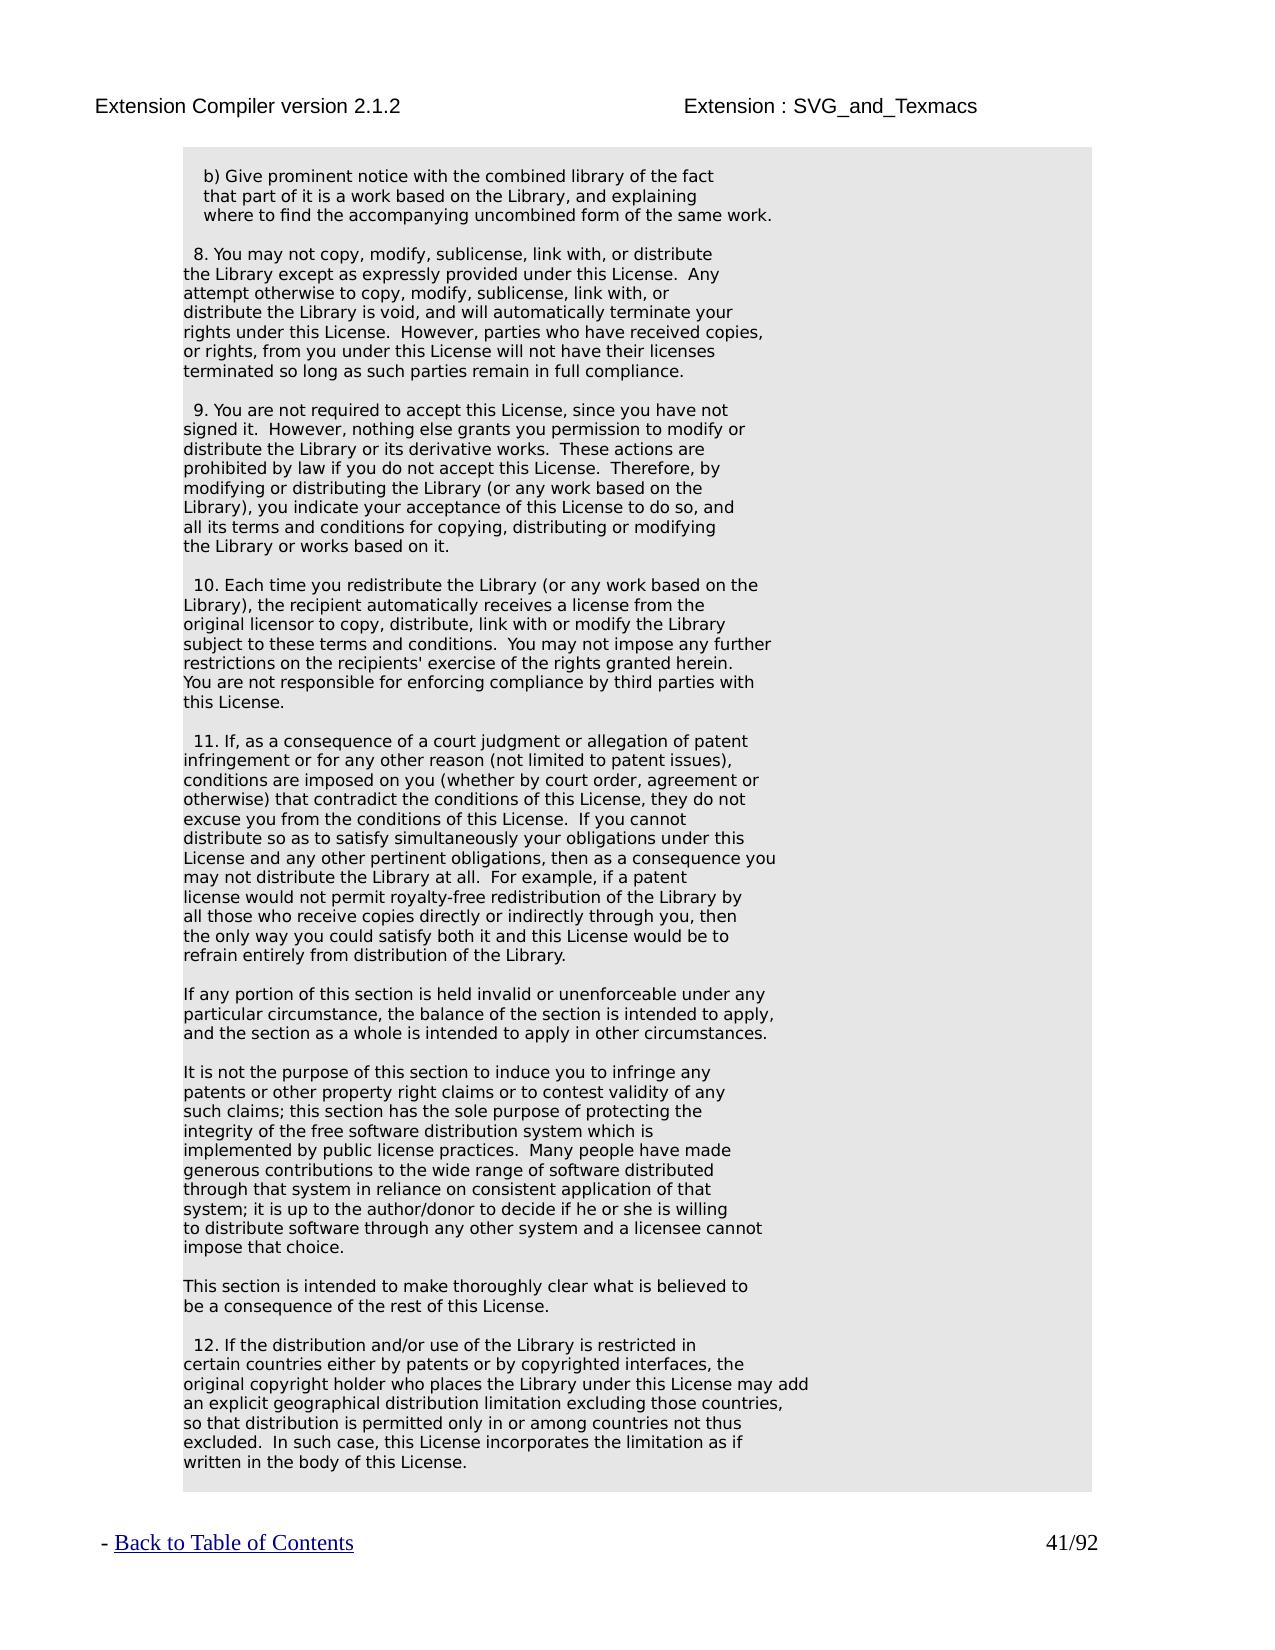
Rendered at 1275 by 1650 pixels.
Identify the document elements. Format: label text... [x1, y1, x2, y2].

text Library), you indicate your acceptance of this License to do so, and [183, 498, 1092, 518]
text distribute the Library is void, and will automatically terminate your [183, 303, 1092, 323]
text the Library or works based on it. [183, 537, 1092, 557]
text to distribute software through any other system and a licensee cannot [183, 1219, 1092, 1238]
text excluded. In such case, this License incorporates the limitation as if [183, 1433, 1092, 1453]
text this License. [183, 693, 1092, 712]
text implemented by public license practices. Many people have made [183, 1141, 1092, 1160]
text terminated so long as such parties remain in full compliance. [183, 362, 1092, 381]
text 10. Each time you redistribute the Library (or any work based on the [183, 576, 1092, 596]
text distribute the Library or its derivative works. These actions are [183, 440, 1092, 459]
text system; it is up to the author/donor to decide if he or she is willing [183, 1199, 1092, 1219]
text signed it. However, nothing else grants you permission to modify or [183, 420, 1092, 440]
text License and any other pertinent obligations, then as a consequence you [183, 849, 1092, 868]
text rights under this License. However, parties who have received copies, [183, 323, 1092, 342]
text license would not permit royalty-free redistribution of the Library by [183, 888, 1092, 907]
text such claims; this section has the sole purpose of protecting the [183, 1102, 1092, 1121]
text patents or other property right claims or to contest validity of any [183, 1082, 1092, 1102]
text Library), the recipient automatically receives a license from the [183, 596, 1092, 615]
text the Library except as expressly provided under this License. Any [183, 264, 1092, 284]
text You are not responsible for enforcing compliance by third parties with [183, 673, 1092, 693]
text impose that choice. [183, 1238, 1092, 1258]
text be a consequence of the rest of this License. [183, 1297, 1092, 1316]
text 8. You may not copy, modify, sublicense, link with, or distribute [183, 245, 1092, 264]
text This section is intended to make thoroughly clear what is believed to [183, 1277, 1092, 1297]
text 12. If the distribution and/or use of the Library is restricted in [183, 1336, 1092, 1355]
text subject to these terms and conditions. You may not impose any further [183, 634, 1092, 654]
text through that system in reliance on consistent application of that [183, 1180, 1092, 1199]
text conditions are imposed on you (whether by court order, agreement or [183, 771, 1092, 790]
text that part of it is a work based on the Library, and explaining [183, 186, 1092, 206]
text an explicit geographical distribution limitation excluding those countries, [183, 1394, 1092, 1414]
text generous contributions to the wide range of software distributed [183, 1160, 1092, 1180]
text all its terms and conditions for copying, distributing or modifying [183, 518, 1092, 537]
text or rights, from you under this License will not have their licenses [183, 342, 1092, 362]
text otherwise) that contradict the conditions of this License, they do not [183, 790, 1092, 810]
text infringement or for any other reason (not limited to patent issues), [183, 751, 1092, 771]
text If any portion of this section is held invalid or unenforceable under any [183, 985, 1092, 1004]
text excuse you from the conditions of this License. If you cannot [183, 810, 1092, 829]
text original copyright holder who places the Library under this License may add [183, 1375, 1092, 1394]
text modifying or distributing the Library (or any work based on the [183, 479, 1092, 498]
text and the section as a whole is intended to apply in other circumstances. [183, 1024, 1092, 1043]
text 11. If, as a consequence of a court judgment or allegation of patent [183, 732, 1092, 751]
text b) Give prominent notice with the combined library of the fact [183, 167, 1092, 186]
text distribute so as to satisfy simultaneously your obligations under this [183, 829, 1092, 849]
text certain countries either by patents or by copyrighted interfaces, the [183, 1355, 1092, 1375]
text all those who receive copies directly or indirectly through you, then [183, 907, 1092, 927]
text It is not the purpose of this section to induce you to infringe any [183, 1063, 1092, 1082]
text written in the body of this License. [183, 1453, 1092, 1472]
text the only way you could satisfy both it and this License would be to [183, 927, 1092, 946]
text original licensor to copy, distribute, link with or modify the Library [183, 615, 1092, 634]
text where to find the accompanying uncombined form of the same work. [183, 206, 1092, 225]
text particular circumstance, the balance of the section is intended to apply, [183, 1004, 1092, 1024]
text refrain entirely from distribution of the Library. [183, 946, 1092, 966]
text prohibited by law if you do not accept this License. Therefore, by [183, 459, 1092, 479]
text so that distribution is permitted only in or among countries not thus [183, 1414, 1092, 1433]
text integrity of the free software distribution system which is [183, 1121, 1092, 1141]
text attempt otherwise to copy, modify, sublicense, link with, or [183, 284, 1092, 303]
text 9. You are not required to accept this License, since you have not [183, 401, 1092, 420]
text may not distribute the Library at all. For example, if a patent [183, 868, 1092, 888]
text restrictions on the recipients' exercise of the rights granted herein. [183, 654, 1092, 673]
